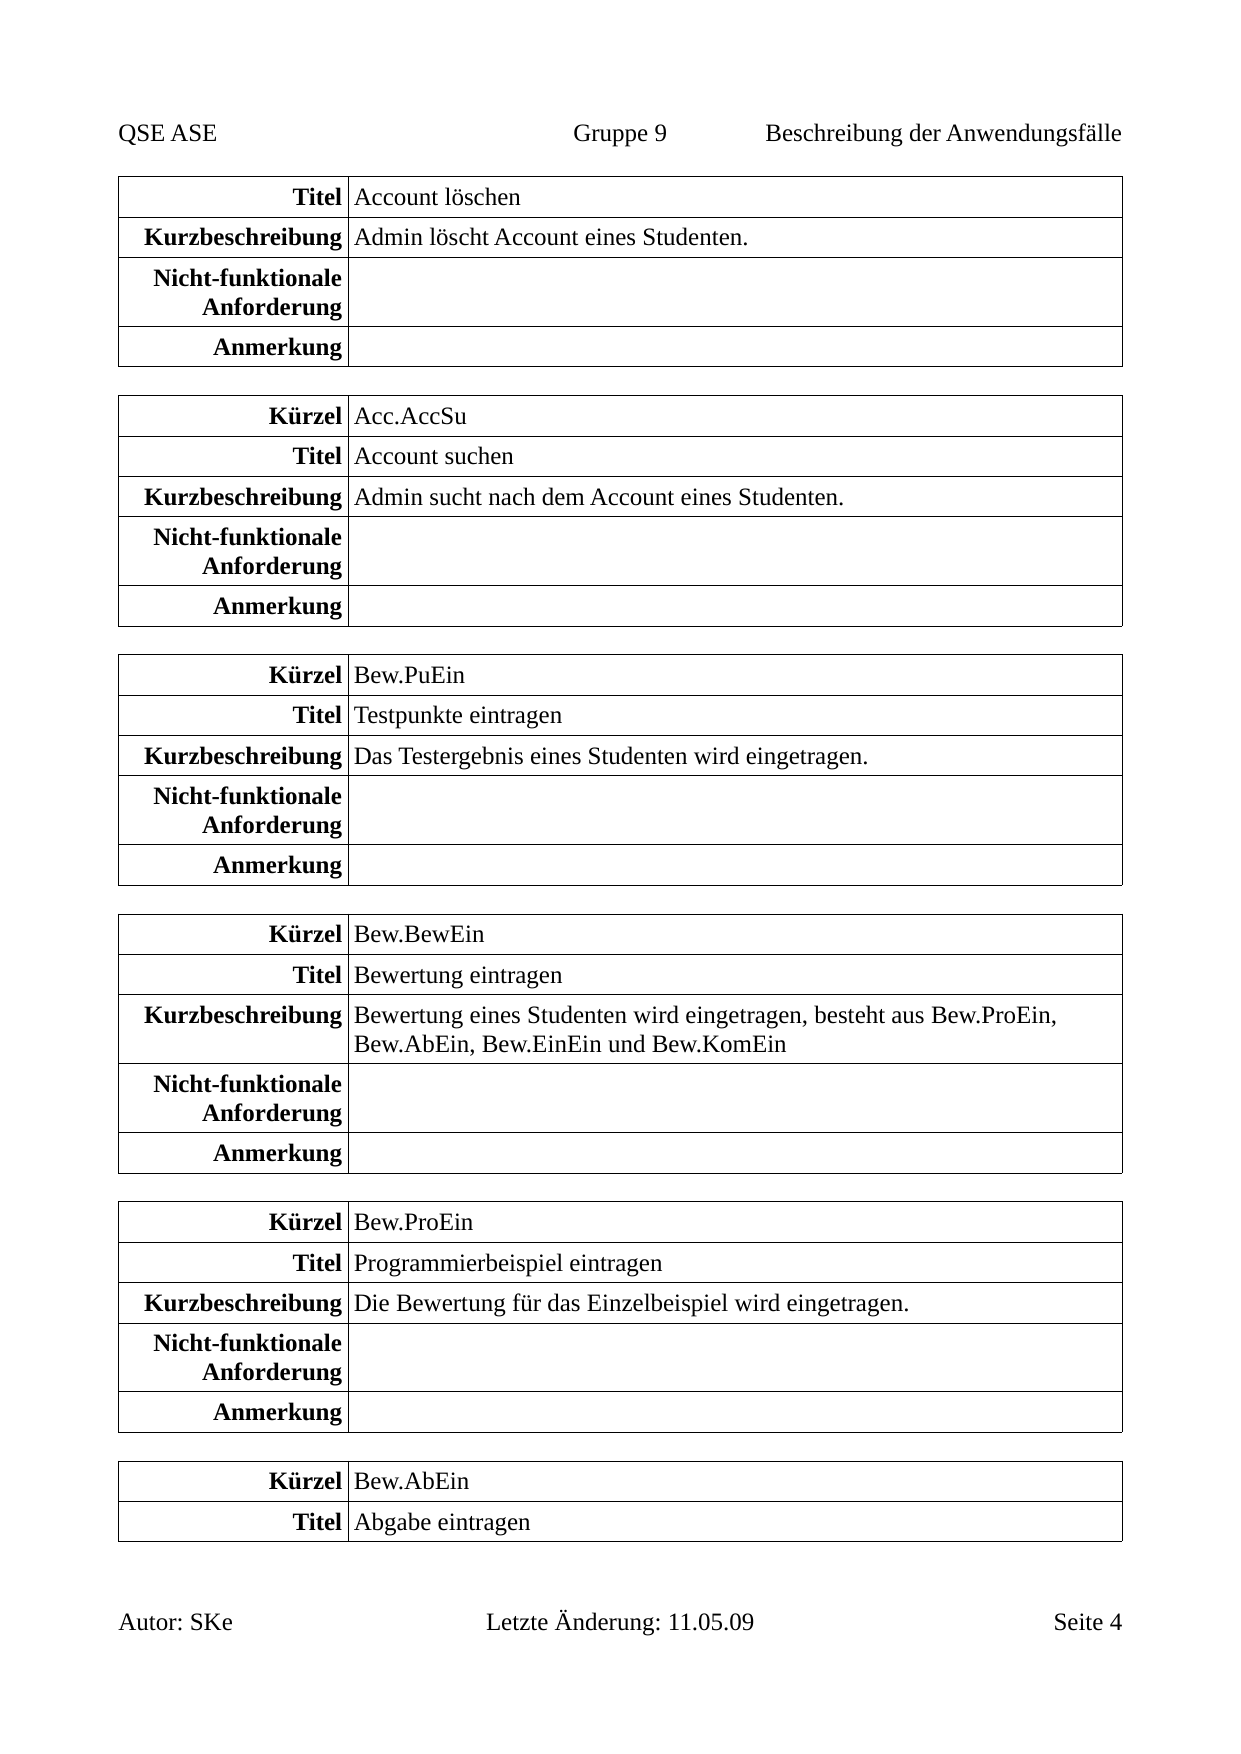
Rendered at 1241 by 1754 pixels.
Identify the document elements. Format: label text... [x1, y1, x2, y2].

table_cell [349, 517, 1122, 585]
table_cell Admin löscht Account eines Studenten. [349, 218, 1122, 257]
table_cell Anmerkung [119, 586, 348, 626]
table_cell Programmierbeispiel eintragen [349, 1243, 1122, 1282]
table_cell Kurzbeschreibung [119, 218, 348, 257]
table_cell [349, 586, 1122, 626]
table_header Acc.AccSu [349, 396, 1122, 436]
table_cell Nicht-funktionale Anforderung [119, 517, 348, 585]
table_cell Nicht-funktionale Anforderung [119, 258, 348, 326]
table_header Kürzel [119, 655, 348, 695]
table_cell Kurzbeschreibung [119, 1283, 348, 1322]
table_cell Titel [119, 437, 348, 476]
table_cell Abgabe eintragen [349, 1502, 1122, 1541]
table_cell Bewertung eintragen [349, 955, 1122, 994]
table_cell Account suchen [349, 437, 1122, 476]
table_cell Titel [119, 955, 348, 994]
table_cell Die Bewertung für das Einzelbeispiel wird eingetragen. [349, 1283, 1122, 1322]
table_cell Kurzbeschreibung [119, 736, 348, 775]
table_header Bew.ProEin [349, 1202, 1122, 1242]
table_cell Anmerkung [119, 1133, 348, 1173]
table_cell Nicht-funktionale Anforderung [119, 1324, 348, 1391]
table_cell [349, 1064, 1122, 1132]
table_cell Kurzbeschreibung [119, 477, 348, 516]
table_cell Bewertung eines Studenten wird eingetragen, besteht aus Bew.ProEin, Bew.AbEin, Bew.EinEin und Bew.KomEin [349, 995, 1122, 1063]
table_cell Das Testergebnis eines Studenten wird eingetragen. [349, 736, 1122, 775]
table_header Kürzel [119, 1462, 348, 1501]
table_cell [349, 327, 1122, 366]
table_cell Nicht-funktionale Anforderung [119, 1064, 348, 1132]
table_cell Testpunkte eintragen [349, 696, 1122, 735]
table_cell Titel [119, 177, 348, 217]
table_cell [349, 776, 1122, 844]
table_cell Nicht-funktionale Anforderung [119, 776, 348, 844]
table_cell [349, 1133, 1122, 1173]
table_cell Titel [119, 1502, 348, 1541]
table_header Kürzel [119, 915, 348, 954]
table_cell Kurzbeschreibung [119, 995, 348, 1063]
table_cell [349, 1324, 1122, 1391]
table_cell Titel [119, 696, 348, 735]
table_cell Anmerkung [119, 1392, 348, 1432]
table_header Bew.PuEin [349, 655, 1122, 695]
table_cell Titel [119, 1243, 348, 1282]
table_header Bew.BewEin [349, 915, 1122, 954]
table_cell Anmerkung [119, 327, 348, 366]
table_cell Anmerkung [119, 845, 348, 885]
table_header Bew.AbEin [349, 1462, 1122, 1501]
table_cell [349, 845, 1122, 885]
table_header Kürzel [119, 396, 348, 436]
table_cell [349, 258, 1122, 326]
table_cell Admin sucht nach dem Account eines Studenten. [349, 477, 1122, 516]
table_header Kürzel [119, 1202, 348, 1242]
table_cell [349, 1392, 1122, 1432]
table_cell Account löschen [349, 177, 1122, 217]
